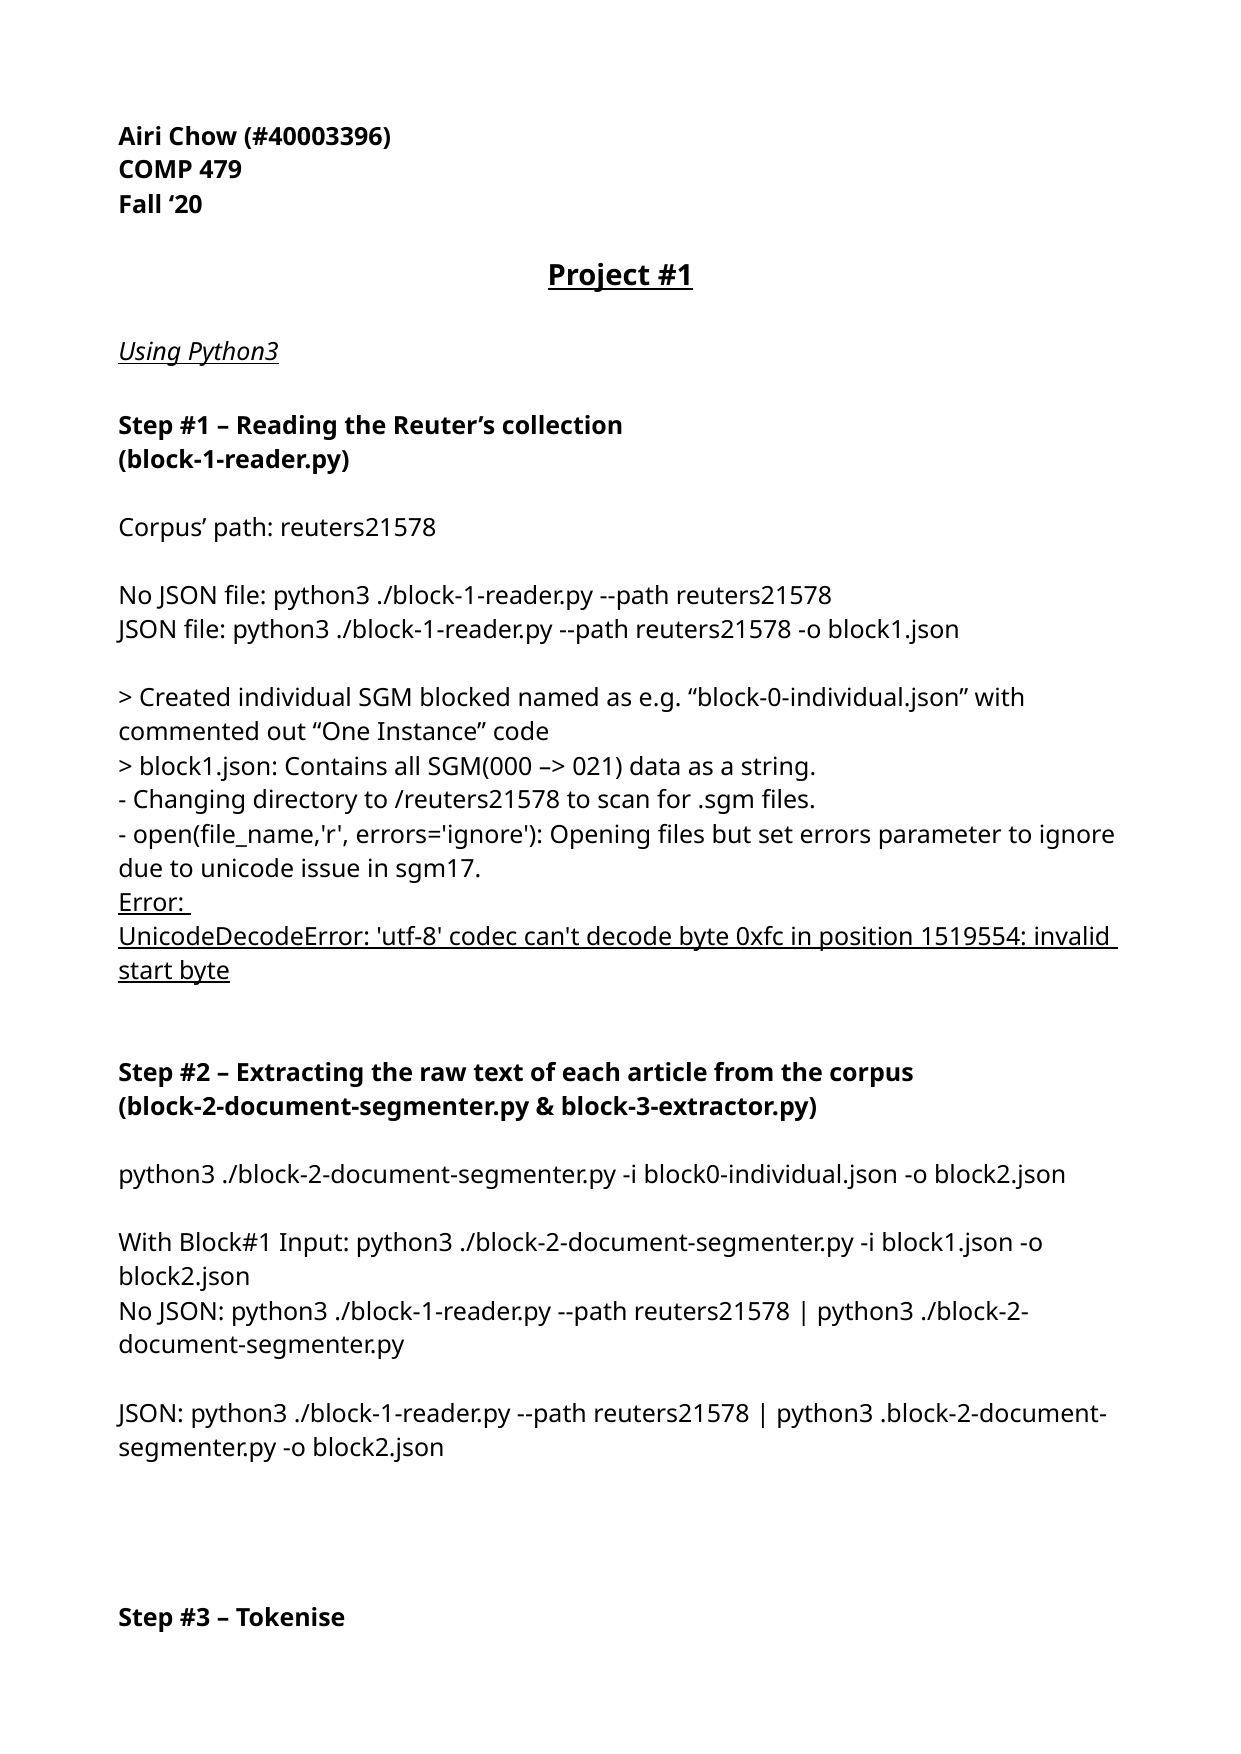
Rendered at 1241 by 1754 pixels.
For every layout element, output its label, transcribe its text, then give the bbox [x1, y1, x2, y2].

text Step #1 – Reading the Reuter’s collection [118, 407, 1122, 442]
text - Changing directory to /reuters21578 to scan for .sgm files. [118, 782, 1122, 816]
text Airi Chow (#40003396) [118, 118, 1122, 152]
text (block-1-reader.py) [118, 442, 1122, 476]
text - open(file_name,'r', errors='ignore'): Opening files but set errors parameter to ignore due to unicode issue in sgm17. [118, 816, 1122, 884]
text Using Python3 [118, 334, 1122, 368]
text JSON file: python3 ./block-1-reader.py --path reuters21578 -o block1.json [118, 612, 1122, 646]
text > block1.json: Contains all SGM(000 –> 021) data as a string. [118, 748, 1122, 782]
text COMP 479 [118, 152, 1122, 186]
text Step #3 – Tokenise [118, 1600, 1122, 1634]
text Project #1 [118, 254, 1122, 294]
text Corpus’ path: reuters21578 [118, 510, 1122, 544]
text (block-2-document-segmenter.py & block-3-extractor.py) [118, 1089, 1122, 1123]
text JSON: python3 ./block-1-reader.py --path reuters21578 | python3 .block-2-document-segmenter.py -o block2.json [118, 1395, 1122, 1463]
text Fall ‘20 [118, 186, 1122, 220]
text Error: [118, 884, 1122, 918]
text Step #2 – Extracting the raw text of each article from the corpus [118, 1055, 1122, 1089]
text With Block#1 Input: python3 ./block-2-document-segmenter.py -i block1.json -o block2.json [118, 1225, 1122, 1293]
text python3 ./block-2-document-segmenter.py -i block0-individual.json -o block2.json [118, 1157, 1122, 1191]
text UnicodeDecodeError: 'utf-8' codec can't decode byte 0xfc in position 1519554: invalid start byte [118, 918, 1122, 987]
text > Created individual SGM blocked named as e.g. “block-0-individual.json” with commented out “One Instance” code [118, 680, 1122, 748]
text No JSON: python3 ./block-1-reader.py --path reuters21578 | python3 ./block-2-document-segmenter.py [118, 1293, 1122, 1361]
text No JSON file: python3 ./block-1-reader.py --path reuters21578 [118, 578, 1122, 612]
